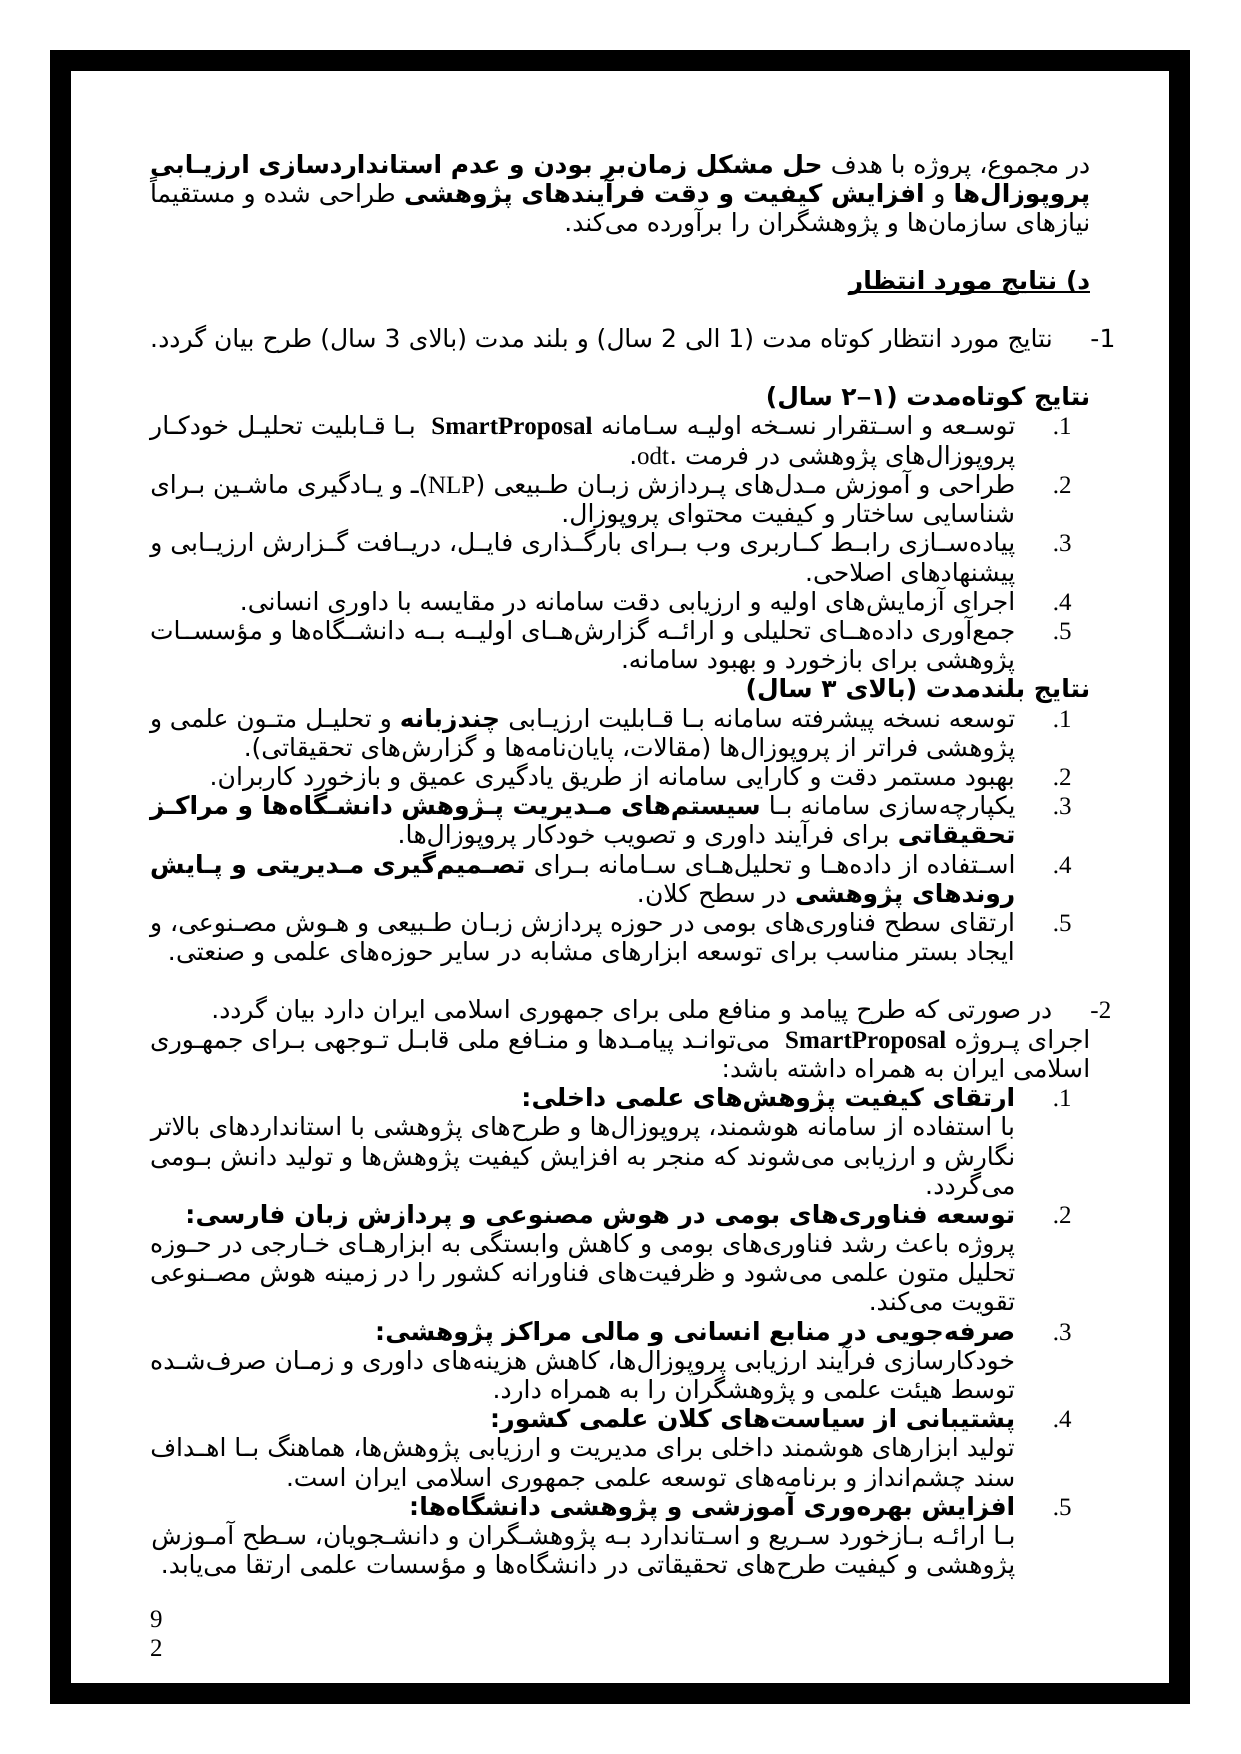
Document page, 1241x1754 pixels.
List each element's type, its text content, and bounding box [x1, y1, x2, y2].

list صرفه‌جویی در منابع انسانی و مالی مراکز پژوهشی: [150, 1317, 1053, 1346]
text با استفاده از سامانه هوشمند، پروپوزال‌ها و طرح‌های پژوهشی با استانداردهای بالاتر نگارش و ارزیابی می‌شوند که منجر به افزایش کیفیت پژوهش‌ها و تولید دانش بومی می‌گردد. [150, 1112, 1015, 1200]
list توسعه نسخه پیشرفته سامانه با قابلیت ارزیابی چندزبانه و تحلیل متون علمی و پژوهشی فراتر از پروپوزال‌ها (مقالات، پایان‌نامه‌ها و گزارش‌های تحقیقاتی). [150, 704, 1053, 762]
list پیاده‌سازی رابط کاربری وب برای بارگذاری فایل، دریافت گزارش ارزیابی و پیشنهادهای اصلاحی. [150, 528, 1053, 587]
text اجرای پروژه SmartProposal می‌تواند پیامدها و منافع ملی قابل توجهی برای جمهوری اسلامی ایران به همراه داشته باشد: [150, 1025, 1090, 1083]
text تولید ابزارهای هوشمند داخلی برای مدیریت و ارزیابی پژوهش‌ها، هماهنگ با اهداف سند چشم‌انداز و برنامه‌های توسعه علمی جمهوری اسلامی ایران است. [150, 1434, 1015, 1492]
text خودکارسازی فرآیند ارزیابی پروپوزال‌ها، کاهش هزینه‌های داوری و زمان صرف‌شده توسط هیئت علمی و پژوهشگران را به همراه دارد. [150, 1346, 1015, 1404]
list استفاده از داده‌ها و تحلیل‌های سامانه برای تصمیم‌گیری مدیریتی و پایش روندهای پژوهشی در سطح کلان. [150, 850, 1053, 908]
list پشتیبانی از سیاست‌های کلان علمی کشور: [150, 1404, 1053, 1434]
list نتایج مورد انتظار کوتاه مدت (1 الی 2 سال) و بلند مدت (بالای 3 سال) طرح بیان گردد. [150, 324, 1090, 353]
list افزایش بهره‌وری آموزشی و پژوهشی دانشگاه‌ها: [150, 1492, 1053, 1521]
list ارتقای سطح فناوری‌های بومی در حوزه پردازش زبان طبیعی و هوش مصنوعی، و ایجاد بستر مناسب برای توسعه ابزارهای مشابه در سایر حوزه‌های علمی و صنعتی. [150, 908, 1053, 967]
list یکپارچه‌سازی سامانه با سیستم‌های مدیریت پژوهش دانشگاه‌ها و مراکز تحقیقاتی برای فرآیند داوری و تصویب خودکار پروپوزال‌ها. [150, 791, 1053, 850]
list اجرای آزمایش‌های اولیه و ارزیابی دقت سامانه در مقایسه با داوری انسانی. [150, 587, 1053, 616]
list بهبود مستمر دقت و کارایی سامانه از طریق یادگیری عمیق و بازخورد کاربران. [150, 762, 1053, 791]
text نتایج بلندمدت (بالای ۳ سال) [150, 674, 1090, 704]
text در مجموع، پروژه با هدف حل مشکل زمان‌بر بودن و عدم استانداردسازی ارزیابی پروپوزال‌ها و افزایش کیفیت و دقت فرآیندهای پژوهشی طراحی شده و مستقیماً نیازهای سازمان‌ها و پژوهشگران را برآورده می‌کند. [150, 150, 1090, 237]
text نتایج کوتاه‌مدت (۱–۲ سال) [150, 382, 1090, 411]
list توسعه و استقرار نسخه اولیه سامانه SmartProposal با قابلیت تحلیل خودکار پروپوزال‌های پژوهشی در فرمت .odt. [150, 411, 1053, 470]
list طراحی و آموزش مدل‌های پردازش زبان طبیعی (NLP) و یادگیری ماشین برای شناسایی ساختار و کیفیت محتوای پروپوزال. [150, 470, 1053, 528]
list جمع‌آوری داده‌های تحلیلی و ارائه گزارش‌های اولیه به دانشگاه‌ها و مؤسسات پژوهشی برای بازخورد و بهبود سامانه. [150, 616, 1053, 674]
list در صورتی که طرح پیامد و منافع ملی برای جمهوری اسلامی ایران دارد بیان گردد. [150, 996, 1090, 1025]
text د) نتایج مورد انتظار [150, 266, 1090, 295]
text پروژه باعث رشد فناوری‌های بومی و کاهش وابستگی به ابزارهای خارجی در حوزه تحلیل متون علمی می‌شود و ظرفیت‌های فناورانه کشور را در زمینه هوش مصنوعی تقویت می‌کند. [150, 1229, 1015, 1317]
text با ارائه بازخورد سریع و استاندارد به پژوهشگران و دانشجویان، سطح آموزش پژوهشی و کیفیت طرح‌های تحقیقاتی در دانشگاه‌ها و مؤسسات علمی ارتقا می‌یابد. [150, 1521, 1015, 1579]
list توسعه فناوری‌های بومی در هوش مصنوعی و پردازش زبان فارسی: [150, 1200, 1053, 1229]
list ارتقای کیفیت پژوهش‌های علمی داخلی: [150, 1083, 1053, 1112]
